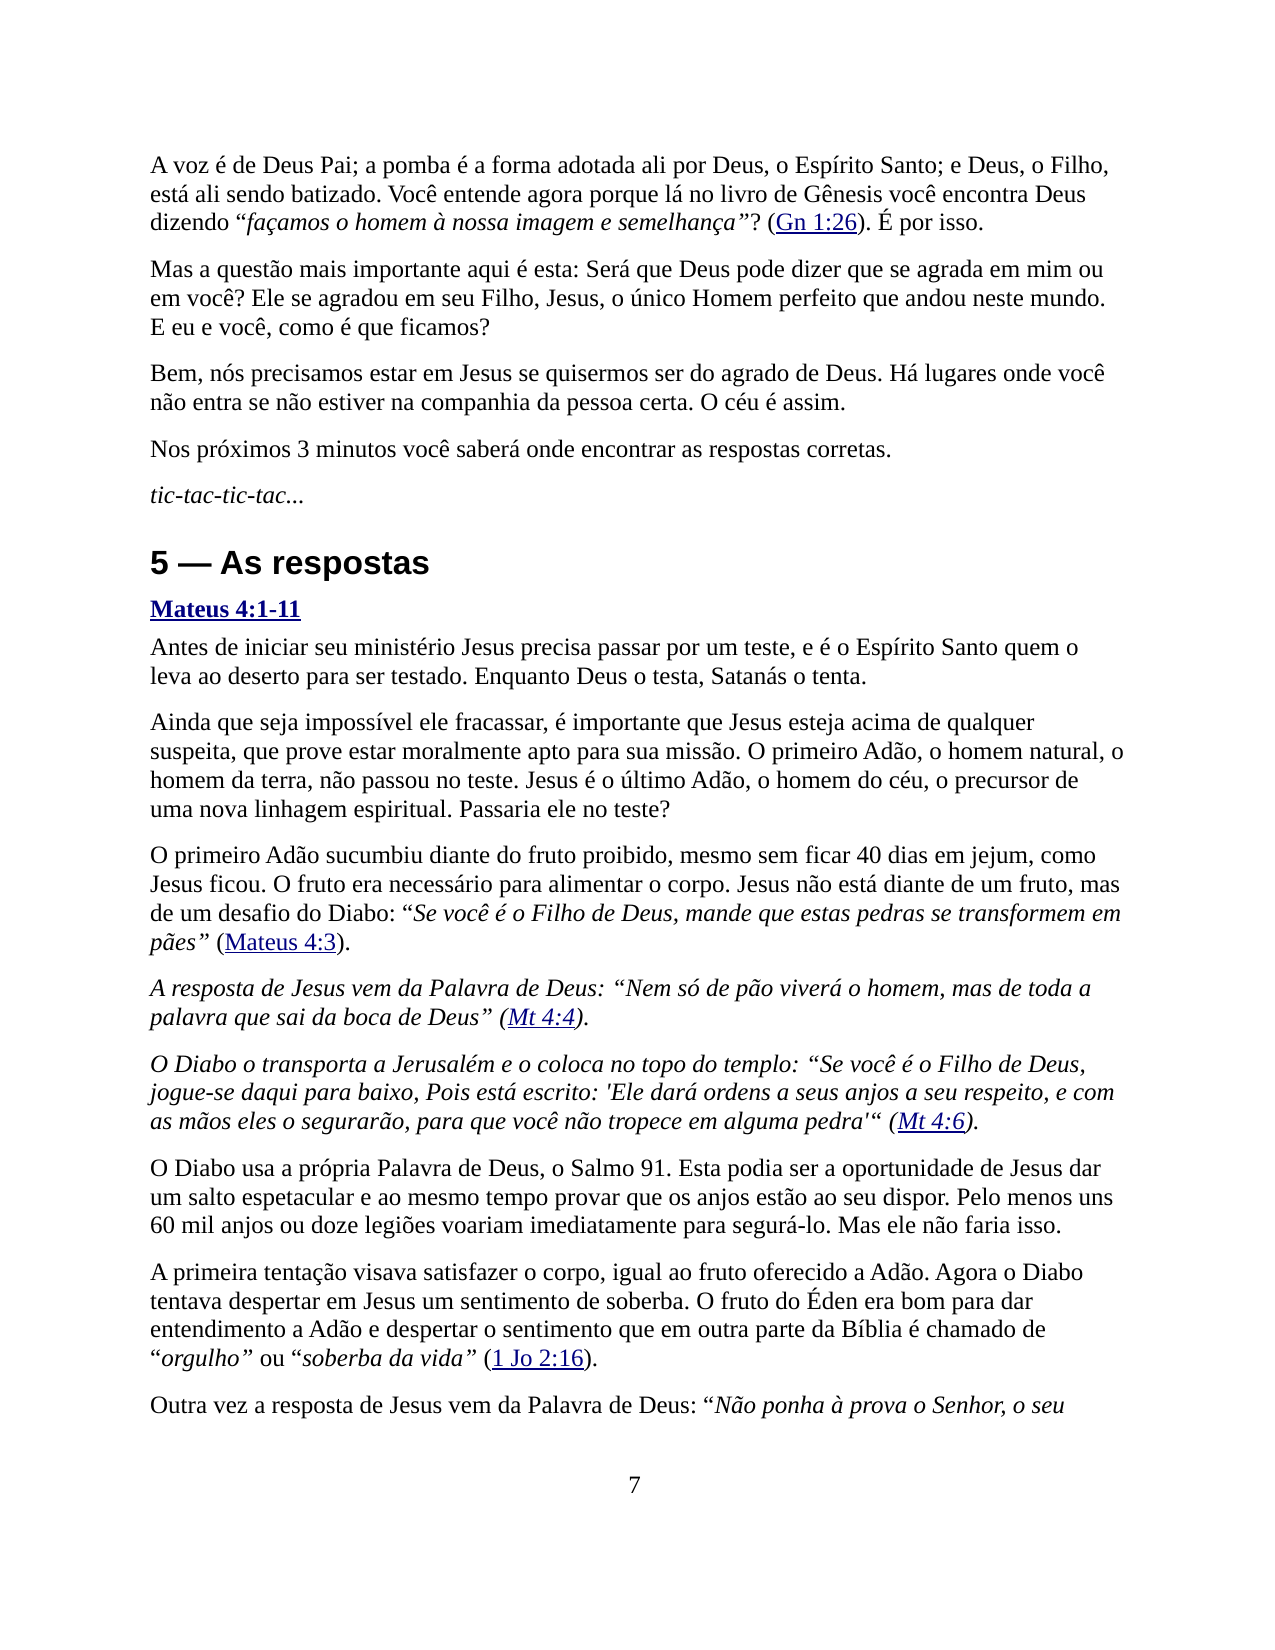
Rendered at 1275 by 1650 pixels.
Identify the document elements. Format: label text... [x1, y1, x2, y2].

text O Diabo usa a própria Palavra de Deus, o Salmo 91. Esta podia ser a oportunidade de Jesus dar um salto espetacular e ao mesmo tempo provar que os anjos estão ao seu dispor. Pelo menos uns 60 mil anjos ou doze legiões voariam imediatamente para segurá-lo. Mas ele não faria isso. [150, 1153, 1125, 1239]
text A voz é de Deus Pai; a pomba é a forma adotada ali por Deus, o Espírito Santo; e Deus, o Filho, está ali sendo batizado. Você entende agora porque lá no livro de Gênesis você encontra Deus dizendo “façamos o homem à nossa imagem e semelhança”? (Gn 1:26). É por isso. [150, 150, 1125, 236]
text A resposta de Jesus vem da Palavra de Deus: “Nem só de pão viverá o homem, mas de toda a palavra que sai da boca de Deus” (Mt 4:4). [150, 973, 1125, 1031]
text Mas a questão mais importante aqui é esta: Será que Deus pode dizer que se agrada em mim ou em você? Ele se agradou em seu Filho, Jesus, o único Homem perfeito que andou neste mundo. E eu e você, como é que ficamos? [150, 254, 1125, 340]
text O Diabo o transporta a Jerusalém e o coloca no topo do templo: “Se você é o Filho de Deus, jogue-se daqui para baixo, Pois está escrito: 'Ele dará ordens a seus anjos a seu respeito, e com as mãos eles o segurarão, para que você não tropece em alguma pedra'“ (Mt 4:6). [150, 1049, 1125, 1135]
text O primeiro Adão sucumbiu diante do fruto proibido, mesmo sem ficar 40 dias em jejum, como Jesus ficou. O fruto era necessário para alimentar o corpo. Jesus não está diante de um fruto, mas de um desafio do Diabo: “Se você é o Filho de Deus, mande que estas pedras se transformem em pães” (Mateus 4:3). [150, 840, 1125, 955]
text Mateus 4:1-11 [150, 594, 1125, 623]
text Outra vez a resposta de Jesus vem da Palavra de Deus: “Não ponha à prova o Senhor, o seu [150, 1390, 1125, 1419]
text Antes de iniciar seu ministério Jesus precisa passar por um teste, e é o Espírito Santo quem o leva ao deserto para ser testado. Enquanto Deus o testa, Satanás o tenta. [150, 632, 1125, 689]
text A primeira tentação visava satisfazer o corpo, igual ao fruto oferecido a Adão. Agora o Diabo tentava despertar em Jesus um sentimento de soberba. O fruto do Éden era bom para dar entendimento a Adão e despertar o sentimento que em outra parte da Bíblia é chamado de “orgulho” ou “soberba da vida” (1 Jo 2:16). [150, 1257, 1125, 1372]
text Ainda que seja impossível ele fracassar, é importante que Jesus esteja acima de qualquer suspeita, que prove estar moralmente apto para sua missão. O primeiro Adão, o homem natural, o homem da terra, não passou no teste. Jesus é o último Adão, o homem do céu, o precursor de uma nova linhagem espiritual. Passaria ele no teste? [150, 707, 1125, 822]
text Nos próximos 3 minutos você saberá onde encontrar as respostas corretas. [150, 434, 1125, 462]
text tic-tac-tic-tac... [150, 480, 1125, 509]
text Bem, nós precisamos estar em Jesus se quisermos ser do agrado de Deus. Há lugares onde você não entra se não estiver na companhia da pessoa certa. O céu é assim. [150, 358, 1125, 416]
subtitle 5 — As respostas [150, 543, 1125, 582]
